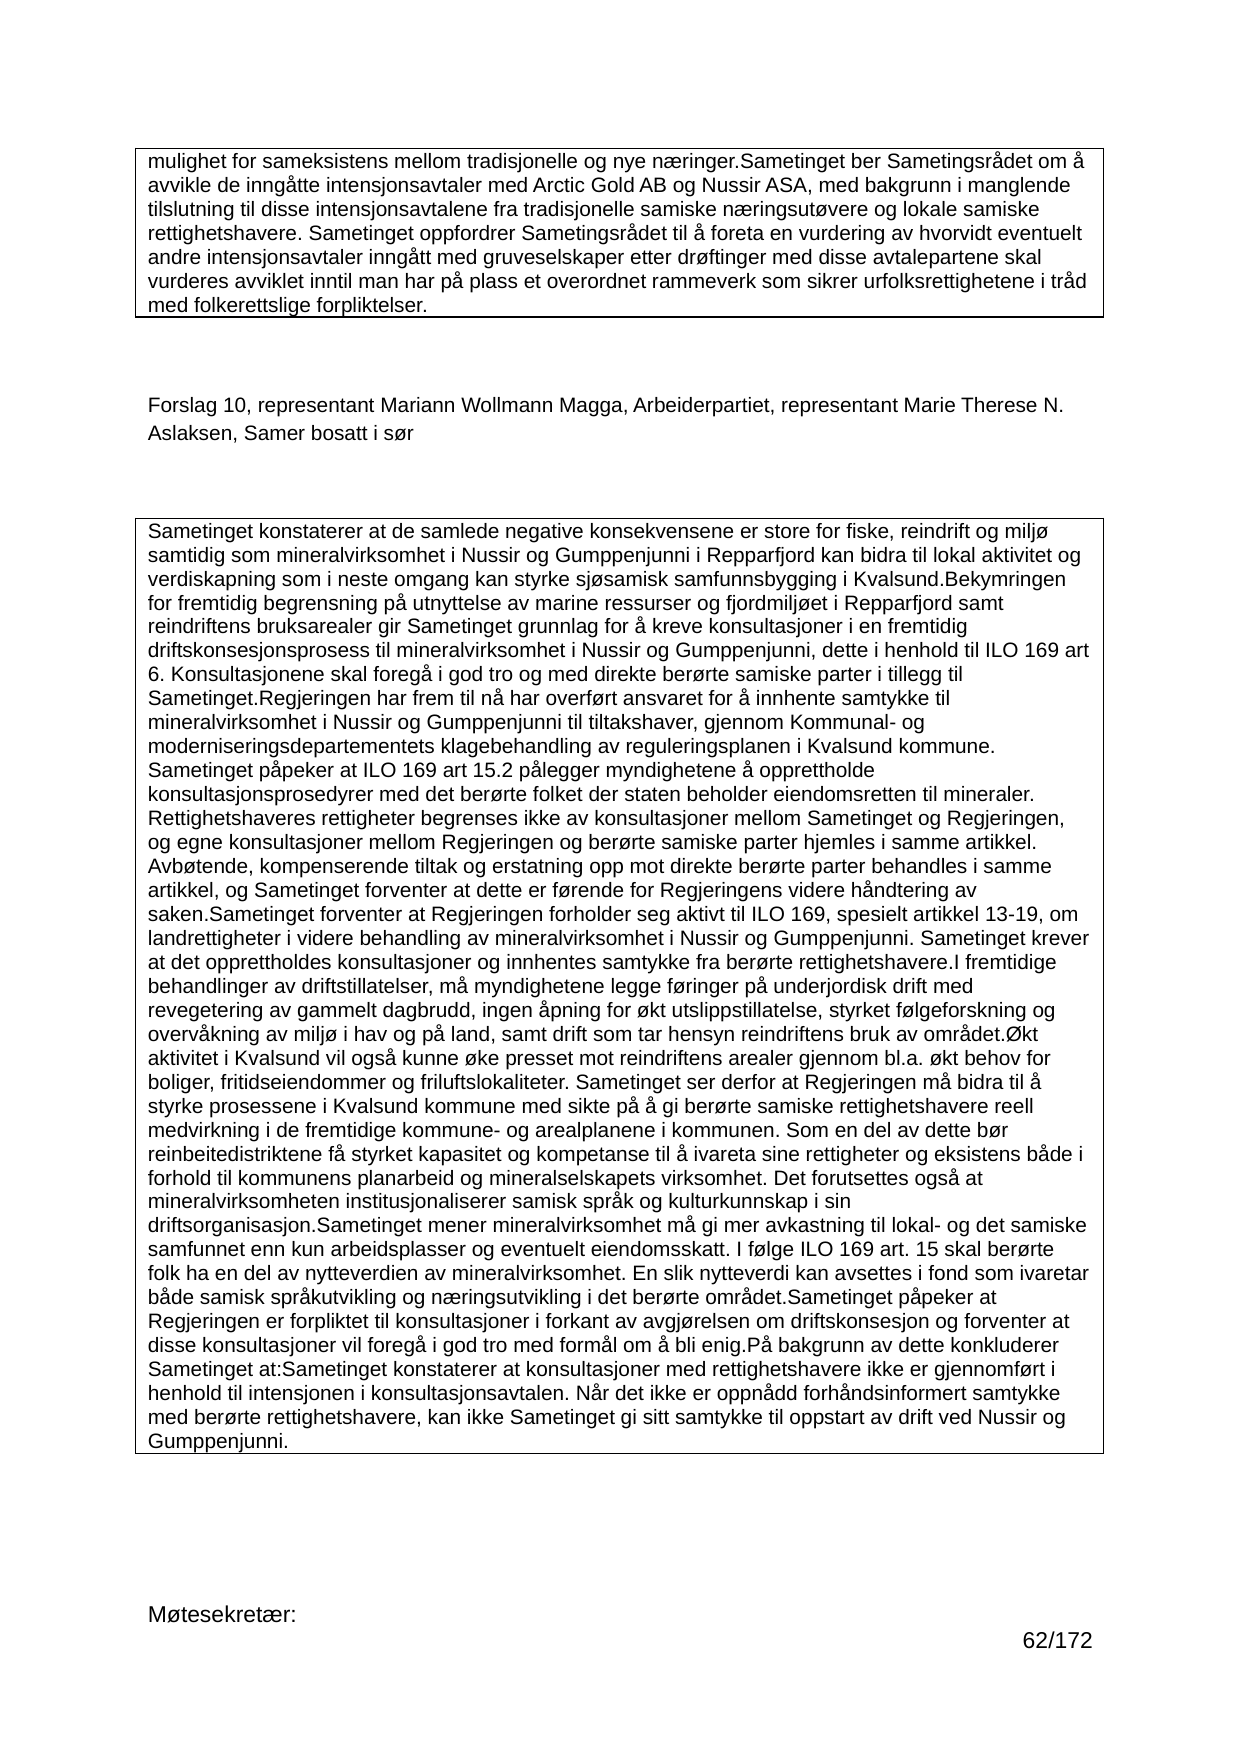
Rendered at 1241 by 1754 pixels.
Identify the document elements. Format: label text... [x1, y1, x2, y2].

table_header mulighet for sameksistens mellom tradisjonelle og nye næringer.Sametinget ber Sametingsrådet om å avvikle de inngåtte intensjonsavtaler med Arctic Gold AB og Nussir ASA, med bakgrunn i manglende tilslutning til disse intensjonsavtalene fra tradisjonelle samiske næringsutøvere og lokale samiske rettighetshavere. Sametinget oppfordrer Sametingsrådet til å foreta en vurdering av hvorvidt eventuelt andre intensjonsavtaler inngått med gruveselskaper etter drøftinger med disse avtalepartene skal vurderes avviklet inntil man har på plass et overordnet rammeverk som sikrer urfolksrettighetene i tråd med folkerettslige forpliktelser. [136, 149, 1103, 316]
text Forslag 10, representant Mariann Wollmann Magga, Arbeiderpartiet, representant Marie Therese N. Aslaksen, Samer bosatt i sør [148, 393, 1093, 445]
table_header Sametinget konstaterer at de samlede negative konsekvensene er store for fiske, reindrift og miljø samtidig som mineralvirksomhet i Nussir og Gumppenjunni i Repparfjord kan bidra til lokal aktivitet og verdiskapning som i neste omgang kan styrke sjøsamisk samfunnsbygging i Kvalsund.Bekymringen for fremtidig begrensning på utnyttelse av marine ressurser og fjordmiljøet i Repparfjord samt reindriftens bruksarealer gir Sametinget grunnlag for å kreve konsultasjoner i en fremtidig driftskonsesjonsprosess til mineralvirksomhet i Nussir og Gumppenjunni, dette i henhold til ILO 169 art 6. Konsultasjonene skal foregå i god tro og med direkte berørte samiske parter i tillegg til Sametinget.Regjeringen har frem til nå har overført ansvaret for å innhente samtykke til mineralvirksomhet i Nussir og Gumppenjunni til tiltakshaver, gjennom Kommunal- og moderniseringsdepartementets klagebehandling av reguleringsplanen i Kvalsund kommune. Sametinget påpeker at ILO 169 art 15.2 pålegger myndighetene å opprettholde konsultasjonsprosedyrer med det berørte folket der staten beholder eiendomsretten til mineraler. Rettighetshaveres rettigheter begrenses ikke av konsultasjoner mellom Sametinget og Regjeringen, og egne konsultasjoner mellom Regjeringen og berørte samiske parter hjemles i samme artikkel. Avbøtende, kompenserende tiltak og erstatning opp mot direkte berørte parter behandles i samme artikkel, og Sametinget forventer at dette er førende for Regjeringens videre håndtering av saken.Sametinget forventer at Regjeringen forholder seg aktivt til ILO 169, spesielt artikkel 13-19, om landrettigheter i videre behandling av mineralvirksomhet i Nussir og Gumppenjunni. Sametinget krever at det opprettholdes konsultasjoner og innhentes samtykke fra berørte rettighetshavere.I fremtidige behandlinger av driftstillatelser, må myndighetene legge føringer på underjordisk drift med revegetering av gammelt dagbrudd, ingen åpning for økt utslippstillatelse, styrket følgeforskning og overvåkning av miljø i hav og på land, samt drift som tar hensyn reindriftens bruk av området.Økt aktivitet i Kvalsund vil også kunne øke presset mot reindriftens arealer gjennom bl.a. økt behov for boliger, fritidseiendommer og friluftslokaliteter. Sametinget ser derfor at Regjeringen må bidra til å styrke prosessene i Kvalsund kommune med sikte på å gi berørte samiske rettighetshavere reell medvirkning i de fremtidige kommune- og arealplanene i kommunen. Som en del av dette bør reinbeitedistriktene få styrket kapasitet og kompetanse til å ivareta sine rettigheter og eksistens både i forhold til kommunens planarbeid og mineralselskapets virksomhet. Det forutsettes også at mineralvirksomheten institusjonaliserer samisk språk og kulturkunnskap i sin driftsorganisasjon.Sametinget mener mineralvirksomhet må gi mer avkastning til lokal- og det samiske samfunnet enn kun arbeidsplasser og eventuelt eiendomsskatt. I følge ILO 169 art. 15 skal berørte folk ha en del av nytteverdien av mineralvirksomhet. En slik nytteverdi kan avsettes i fond som ivaretar både samisk språkutvikling og næringsutvikling i det berørte området.Sametinget påpeker at Regjeringen er forpliktet til konsultasjoner i forkant av avgjørelsen om driftskonsesjon og forventer at disse konsultasjoner vil foregå i god tro med formål om å bli enig.På bakgrunn av dette konkluderer Sametinget at:Sametinget konstaterer at konsultasjoner med rettighetshavere ikke er gjennomført i henhold til intensjonen i konsultasjonsavtalen. Når det ikke er oppnådd forhåndsinformert samtykke med berørte rettighetshavere, kan ikke Sametinget gi sitt samtykke til oppstart av drift ved Nussir og Gumppenjunni. [136, 519, 1103, 1453]
